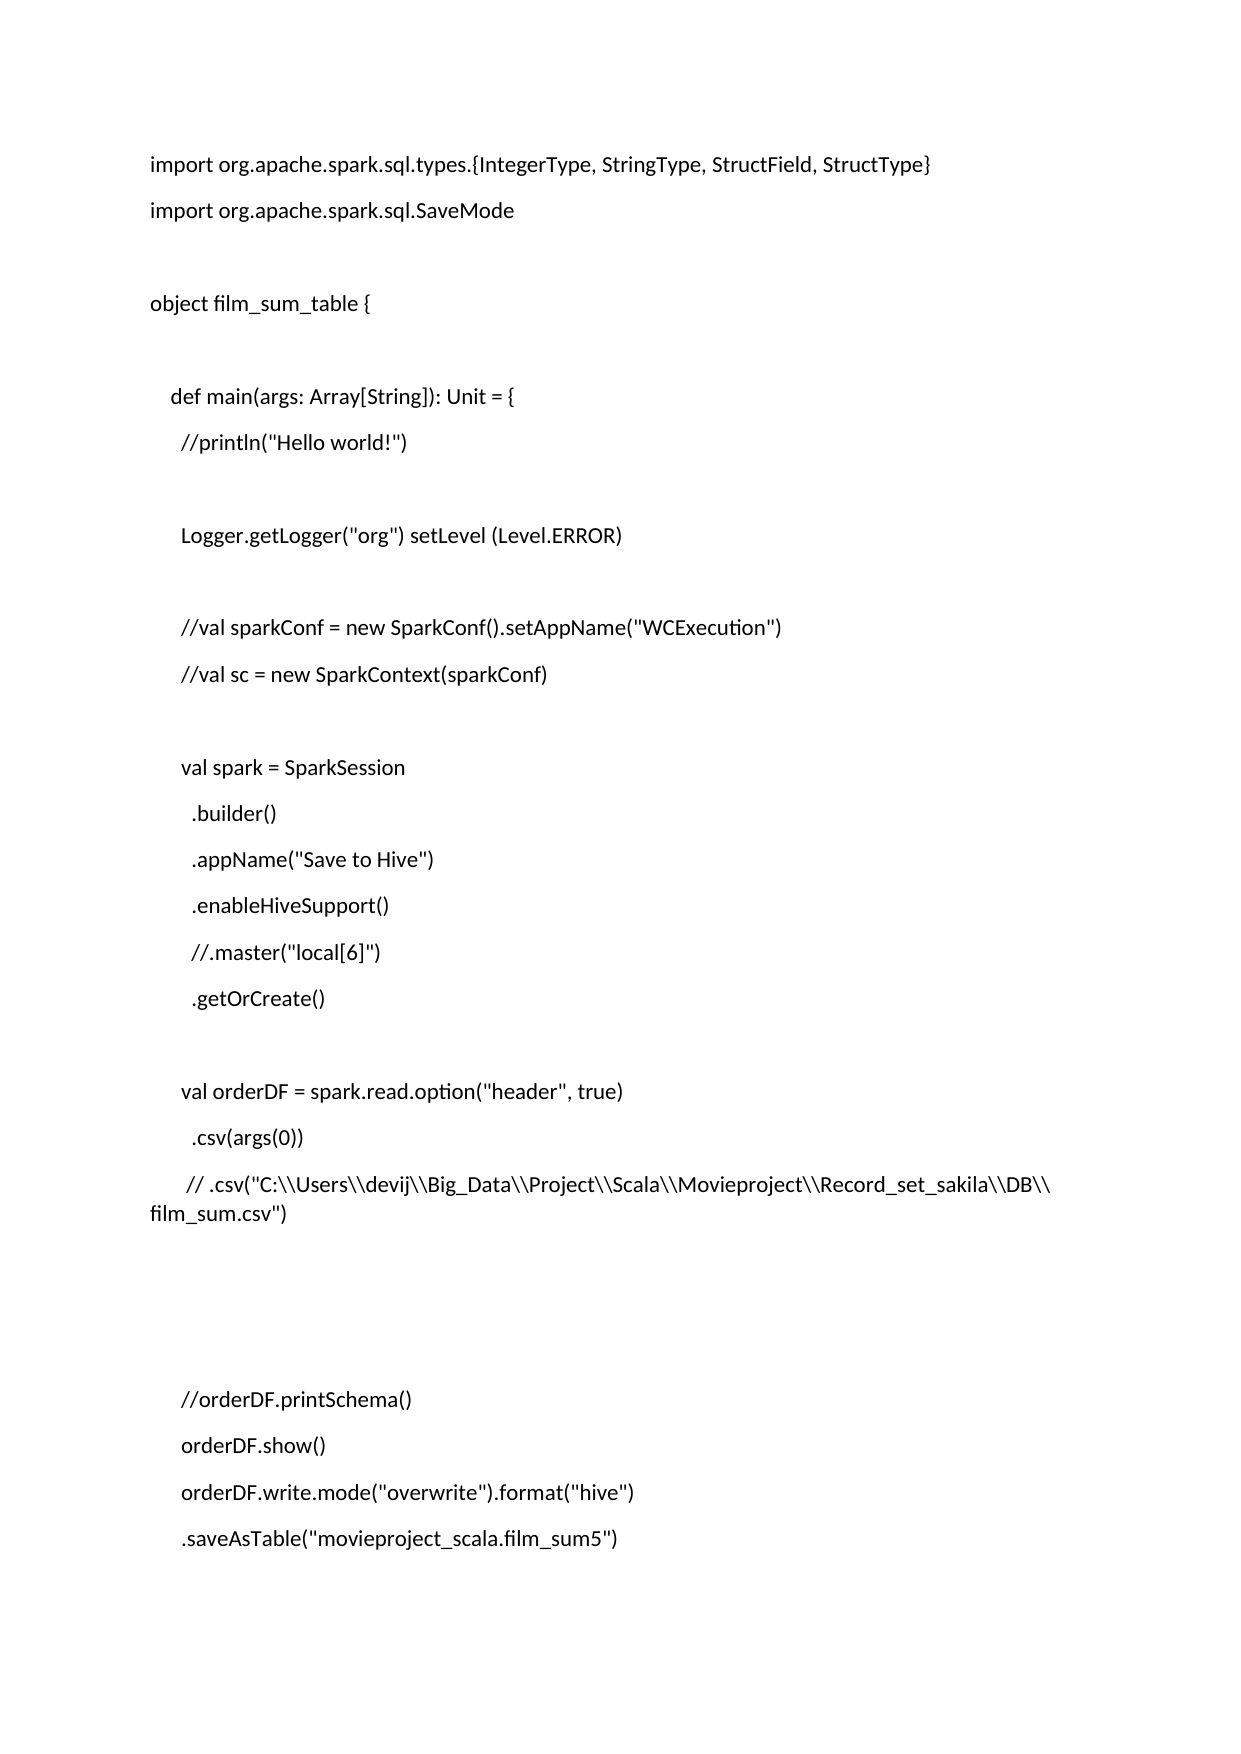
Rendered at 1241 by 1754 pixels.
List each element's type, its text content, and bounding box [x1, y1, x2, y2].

text .builder() [150, 799, 1090, 827]
text // .csv("C:\\Users\\devij\\Big_Data\\Project\\Scala\\Movieproject\\Record_set_sakila\\DB\\film_sum.csv") [150, 1170, 1090, 1227]
text //println("Hello world!") [150, 428, 1090, 456]
text Logger.getLogger("org") setLevel (Level.ERROR) [150, 521, 1090, 549]
text val orderDF = spark.read.option("header", true) [150, 1077, 1090, 1105]
text .getOrCreate() [150, 984, 1090, 1012]
text //.master("local[6]") [150, 938, 1090, 966]
text import org.apache.spark.sql.SaveMode [150, 196, 1090, 224]
text .csv(args(0)) [150, 1123, 1090, 1151]
text //orderDF.printSchema() [150, 1385, 1090, 1413]
text val spark = SparkSession [150, 753, 1090, 781]
text //val sc = new SparkContext(sparkConf) [150, 660, 1090, 688]
text .saveAsTable("movieproject_scala.film_sum5") [150, 1524, 1090, 1552]
text //val sparkConf = new SparkConf().setAppName("WCExecution") [150, 613, 1090, 642]
text .appName("Save to Hive") [150, 845, 1090, 873]
text orderDF.write.mode("overwrite").format("hive") [150, 1478, 1090, 1506]
text orderDF.show() [150, 1431, 1090, 1459]
text object film_sum_table { [150, 289, 1090, 317]
text .enableHiveSupport() [150, 892, 1090, 920]
text import org.apache.spark.sql.types.{IntegerType, StringType, StructField, StructType} [150, 150, 1090, 178]
text def main(args: Array[String]): Unit = { [150, 382, 1090, 410]
